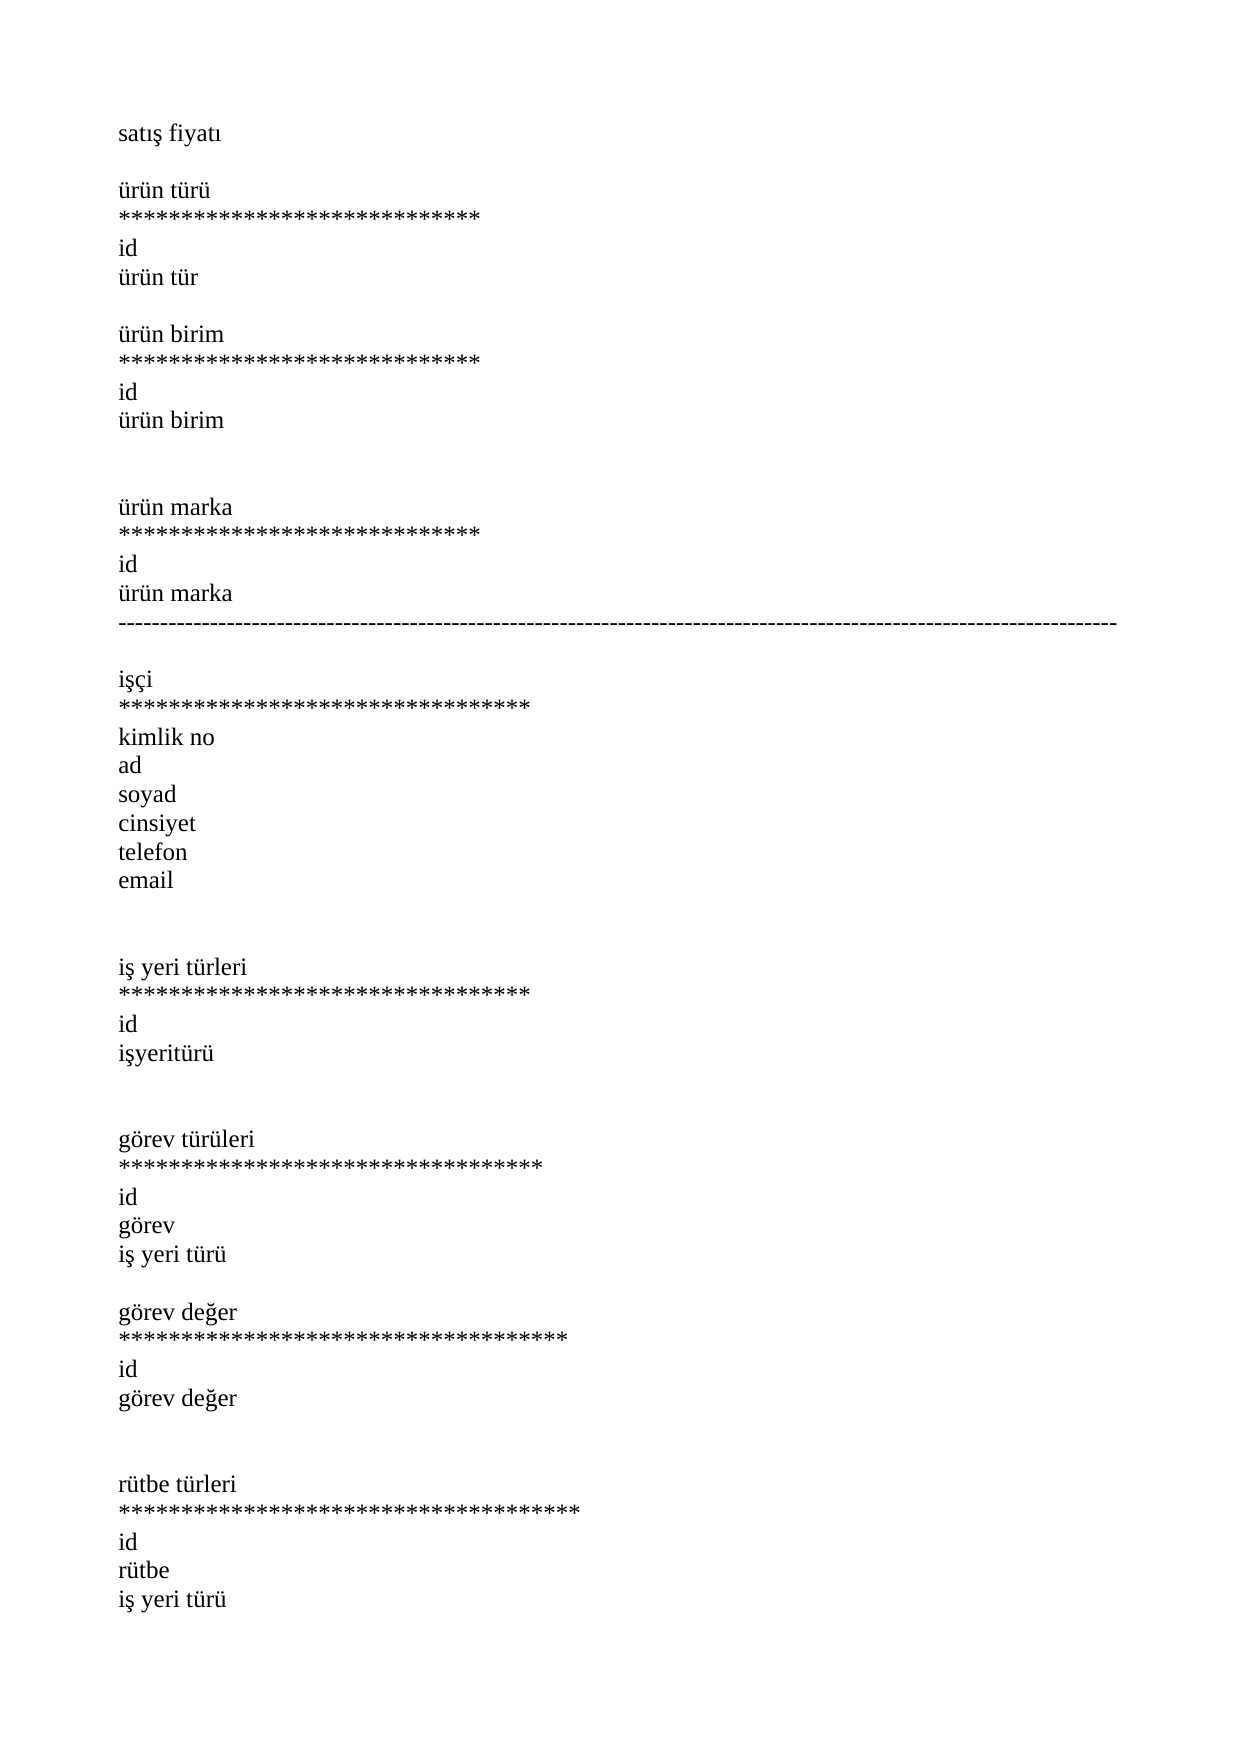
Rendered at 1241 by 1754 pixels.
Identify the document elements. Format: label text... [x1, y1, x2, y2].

text ürün marka [118, 492, 1122, 521]
text ************************************ [118, 1326, 1122, 1354]
text iş yeri türü [118, 1584, 1122, 1613]
text ürün marka [118, 578, 1122, 607]
text ********************************** [118, 1153, 1122, 1182]
text id [118, 1354, 1122, 1383]
text ürün birim [118, 319, 1122, 348]
text email [118, 866, 1122, 894]
text ad [118, 751, 1122, 779]
text işyeritürü [118, 1038, 1122, 1067]
text görev değer [118, 1297, 1122, 1326]
text ürün birim [118, 406, 1122, 434]
text ********************************* [118, 981, 1122, 1009]
text ürün türü [118, 176, 1122, 204]
text id [118, 549, 1122, 578]
text ********************************* [118, 693, 1122, 722]
text rütbe [118, 1556, 1122, 1584]
text ************************************* [118, 1498, 1122, 1527]
text kimlik no [118, 722, 1122, 751]
text ***************************** [118, 348, 1122, 377]
text telefon [118, 837, 1122, 866]
text iş yeri türü [118, 1239, 1122, 1268]
text satış fiyatı [118, 118, 1122, 147]
text rütbe türleri [118, 1469, 1122, 1498]
text ***************************** [118, 204, 1122, 233]
text görev değer [118, 1383, 1122, 1412]
text soyad [118, 779, 1122, 808]
text id [118, 233, 1122, 262]
text görev [118, 1211, 1122, 1239]
text ***************************** [118, 521, 1122, 549]
text id [118, 1182, 1122, 1211]
text iş yeri türleri [118, 952, 1122, 981]
text ------------------------------------------------------------------------------------------------------------------------ [118, 607, 1122, 636]
text id [118, 377, 1122, 406]
text işçi [118, 664, 1122, 693]
text cinsiyet [118, 808, 1122, 837]
text id [118, 1009, 1122, 1038]
text id [118, 1527, 1122, 1556]
text ürün tür [118, 262, 1122, 291]
text görev türüleri [118, 1124, 1122, 1153]
